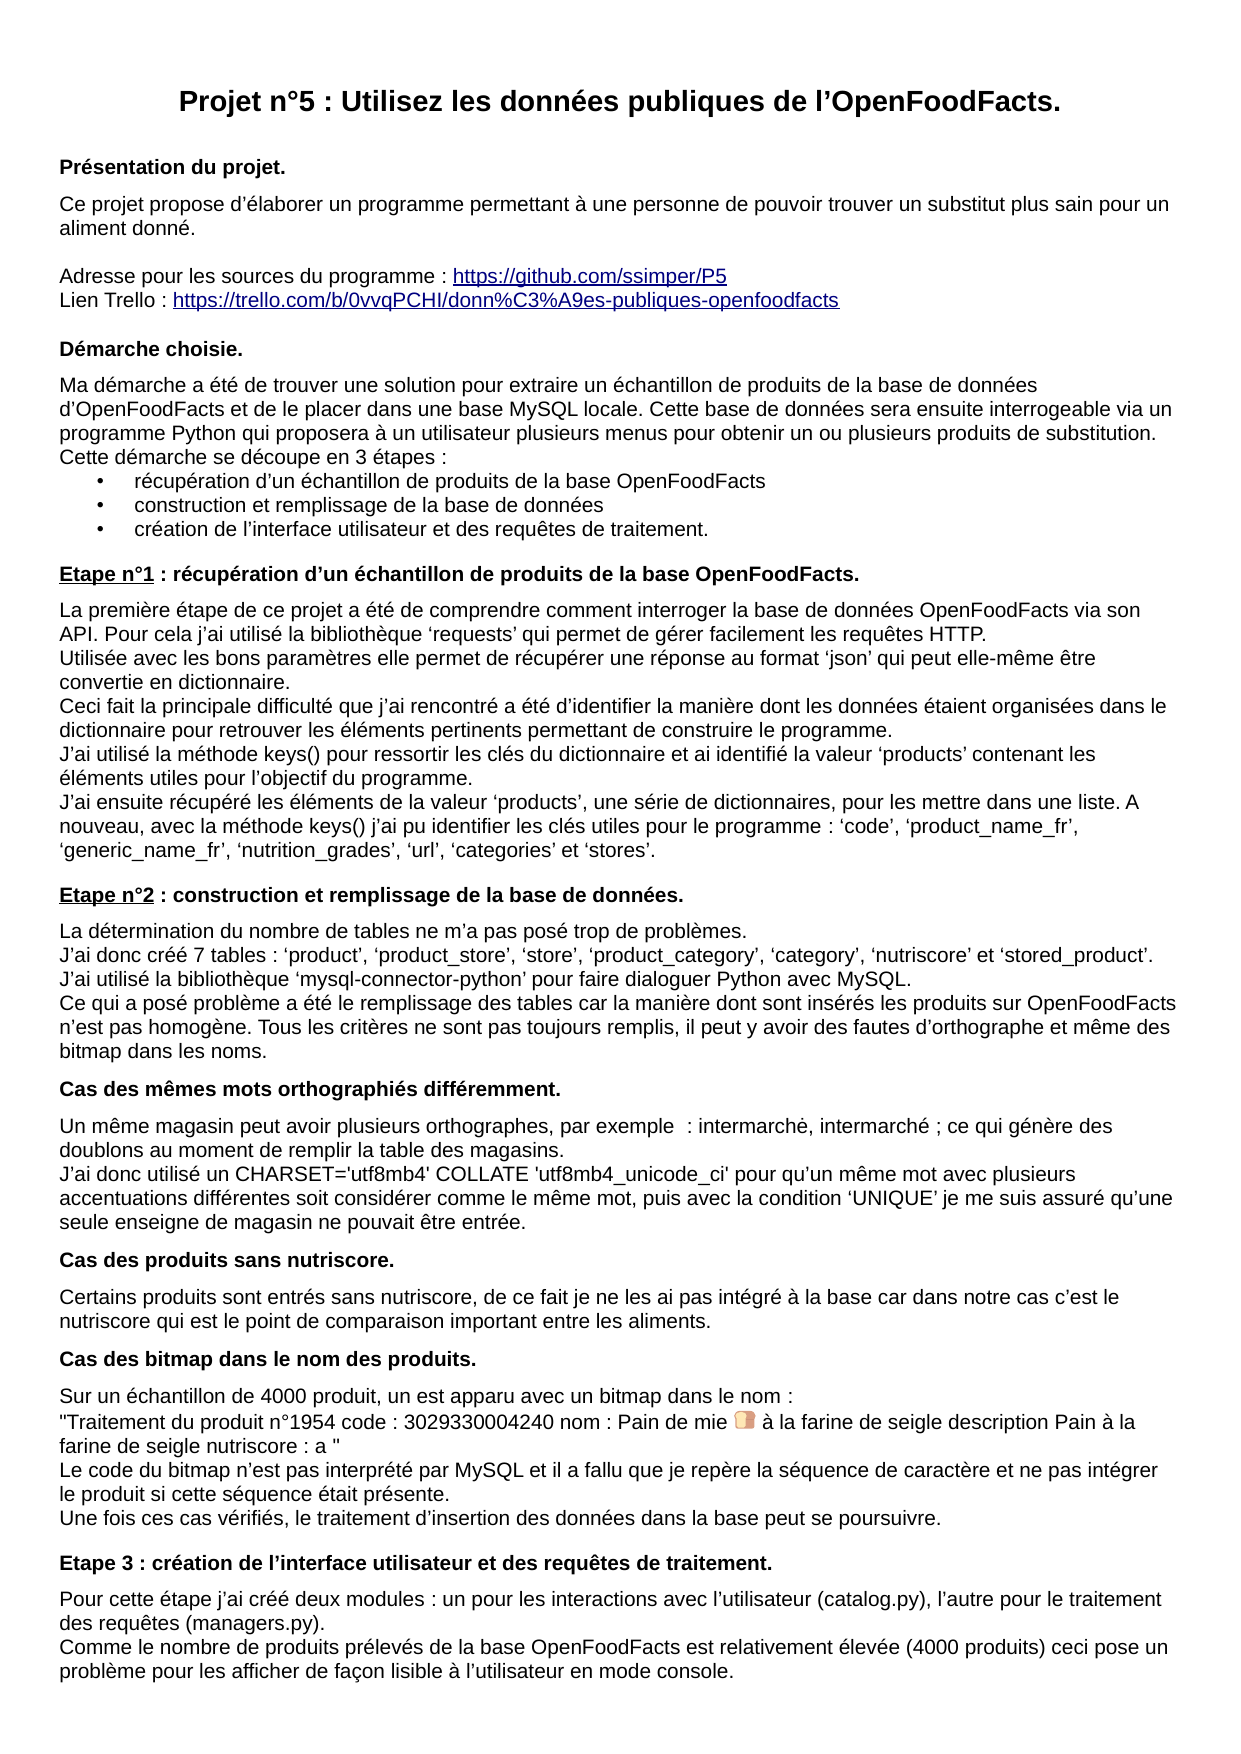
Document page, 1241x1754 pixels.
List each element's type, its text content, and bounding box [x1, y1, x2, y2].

text Une fois ces cas vérifiés, le traitement d’insertion des données dans la base peut se poursuivre. [59, 1506, 1181, 1530]
text Comme le nombre de produits prélevés de la base OpenFoodFacts est relativement élevée (4000 produits) ceci pose un problème pour les afficher de façon lisible à l’utilisateur en mode console. [59, 1635, 1181, 1683]
text Utilisée avec les bons paramètres elle permet de récupérer une réponse au format ‘json’ qui peut elle-même être convertie en dictionnaire. [59, 646, 1181, 694]
subtitle Etape n°2 : construction et remplissage de la base de données. [59, 882, 1181, 906]
list création de l’interface utilisateur et des requêtes de traitement. [97, 517, 1181, 541]
text Adresse pour les sources du programme : https://github.com/ssimper/P5 [59, 263, 1181, 287]
text Ce projet propose d’élaborer un programme permettant à une personne de pouvoir trouver un substitut plus sain pour un aliment donné. [59, 192, 1181, 239]
text Ma démarche a été de trouver une solution pour extraire un échantillon de produits de la base de données d’OpenFoodFacts et de le placer dans une base MySQL locale. Cette base de données sera ensuite interrogeable via un programme Python qui proposera à un utilisateur plusieurs menus pour obtenir un ou plusieurs produits de substitution. [59, 373, 1181, 445]
text J’ai utilisé la bibliothèque ‘mysql-connector-python’ pour faire dialoguer Python avec MySQL. [59, 967, 1181, 991]
subtitle Cas des bitmap dans le nom des produits. [59, 1347, 1181, 1371]
subtitle Démarche choisie. [59, 336, 1181, 360]
text J’ai donc utilisé un CHARSET='utf8mb4' COLLATE 'utf8mb4_unicode_ci' pour qu’un même mot avec plusieurs accentuations différentes soit considérer comme le même mot, puis avec la condition ‘UNIQUE’ je me suis assuré qu’une seule enseigne de magasin ne pouvait être entrée. [59, 1162, 1181, 1233]
text Le code du bitmap n’est pas interprété par MySQL et il a fallu que je repère la séquence de caractère et ne pas intégrer le produit si cette séquence était présente. [59, 1458, 1181, 1506]
list construction et remplissage de la base de données [97, 493, 1181, 517]
subtitle Présentation du projet. [59, 155, 1181, 179]
text Certains produits sont entrés sans nutriscore, de ce fait je ne les ai pas intégré à la base car dans notre cas c’est le nutriscore qui est le point de comparaison important entre les aliments. [59, 1284, 1181, 1332]
text Pour cette étape j’ai créé deux modules : un pour les interactions avec l’utilisateur (catalog.py), l’autre pour le traitement des requêtes (managers.py). [59, 1587, 1181, 1635]
text Cette démarche se découpe en 3 étapes : [59, 445, 1181, 469]
text Ceci fait la principale difficulté que j’ai rencontré a été d’identifier la manière dont les données étaient organisées dans le dictionnaire pour retrouver les éléments pertinents permettant de construire le programme. J’ai utilisé la méthode keys() pour ressortir les clés du dictionnaire et ai identifié la valeur ‘products’ contenant les éléments utiles pour l’objectif du programme. J’ai ensuite récupéré les éléments de la valeur ‘products’, une série de dictionnaires, pour les mettre dans une liste. A nouveau, avec la méthode keys() j’ai pu identifier les clés utiles pour le programme : ‘code’, ‘product_name_fr’, ‘generic_name_fr’, ‘nutrition_grades’, ‘url’, ‘categories’ et ‘stores’. [59, 694, 1181, 862]
subtitle Etape n°1 : récupération d’un échantillon de produits de la base OpenFoodFacts. [59, 562, 1181, 586]
text Lien Trello : https://trello.com/b/0vvqPCHI/donn%C3%A9es-publiques-openfoodfacts [59, 287, 1181, 311]
text La détermination du nombre de tables ne m’a pas posé trop de problèmes. [59, 919, 1181, 943]
list récupération d’un échantillon de produits de la base OpenFoodFacts [97, 469, 1181, 493]
text J’ai donc créé 7 tables : ‘product’, ‘product_store’, ‘store’, ‘product_category’, ‘category’, ‘nutriscore’ et ‘stored_product’. [59, 943, 1181, 967]
subtitle Cas des mêmes mots orthographiés différemment. [59, 1077, 1181, 1101]
text Sur un échantillon de 4000 produit, un est apparu avec un bitmap dans le nom : "Traitement du produit n°1954 code : 3029330004240 nom : Pain de mie à la farine de seigle description Pain à la farine de seigle nutriscore : a " [59, 1383, 1181, 1458]
subtitle Etape 3 : création de l’interface utilisateur et des requêtes de traitement. [59, 1551, 1181, 1574]
text Ce qui a posé problème a été le remplissage des tables car la manière dont sont insérés les produits sur OpenFoodFacts n’est pas homogène. Tous les critères ne sont pas toujours remplis, il peut y avoir des fautes d’orthographe et même des bitmap dans les noms. [59, 991, 1181, 1063]
text La première étape de ce projet a été de comprendre comment interroger la base de données OpenFoodFacts via son API. Pour cela j’ai utilisé la bibliothèque ‘requests’ qui permet de gérer facilement les requêtes HTTP. [59, 598, 1181, 646]
subtitle Cas des produits sans nutriscore. [59, 1248, 1181, 1272]
title Projet n°5 : Utilisez les données publiques de l’OpenFoodFacts. [59, 84, 1181, 118]
text Un même magasin peut avoir plusieurs orthographes, par exemple : intermarchė, intermarché ; ce qui génère des doublons au moment de remplir la table des magasins. [59, 1114, 1181, 1162]
